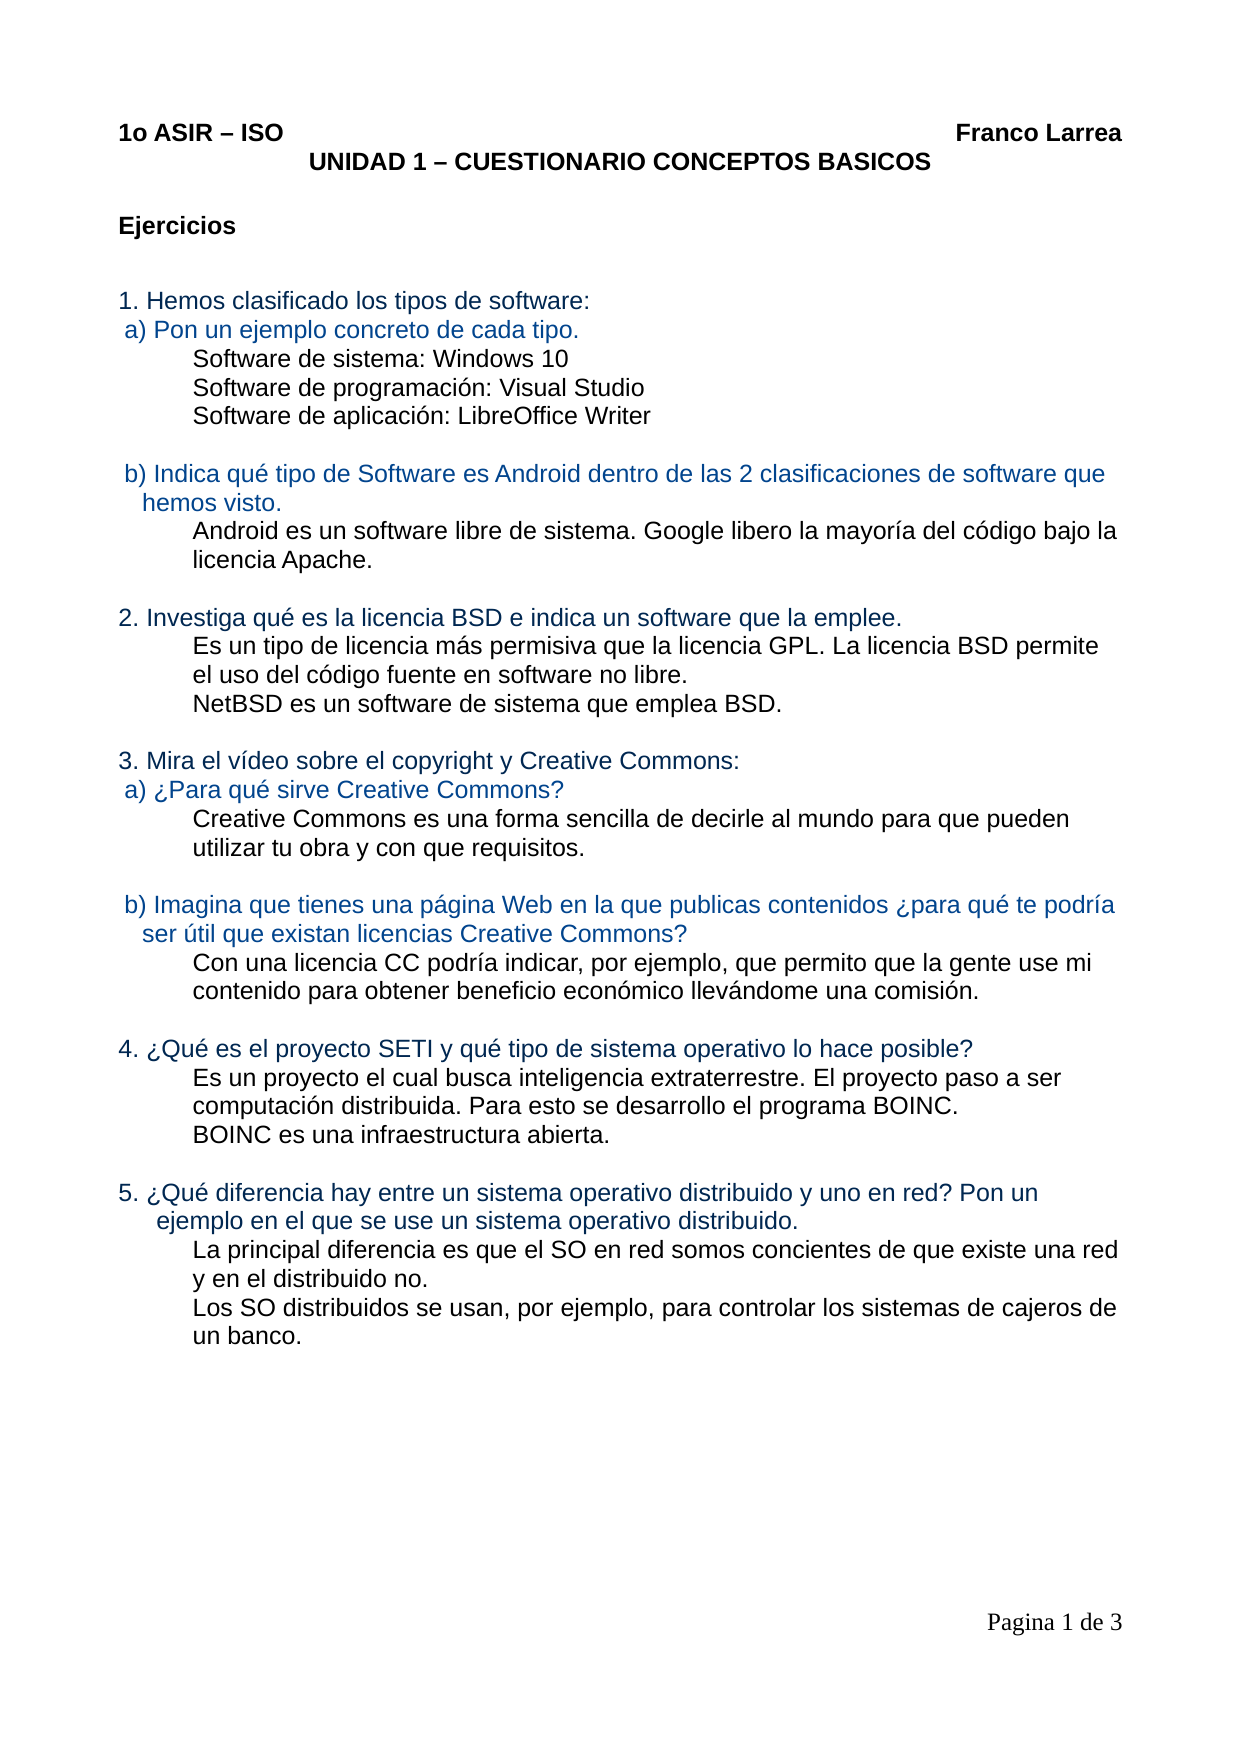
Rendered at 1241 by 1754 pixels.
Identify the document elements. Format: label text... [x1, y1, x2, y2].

text Ejercicios [118, 211, 1122, 240]
text Es un tipo de licencia más permisiva que la licencia GPL. La licencia BSD permite el uso del código fuente en software no libre. [192, 631, 1122, 689]
text BOINC es una infraestructura abierta. [192, 1120, 1122, 1149]
text Creative Commons es una forma sencilla de decirle al mundo para que pueden utilizar tu obra y con que requisitos. [192, 804, 1122, 861]
subtitle ¿Qué diferencia hay entre un sistema operativo distribuido y uno en red? Pon un ejemplo en el que se use un sistema operativo distribuido. [118, 1178, 1122, 1235]
text NetBSD es un software de sistema que emplea BSD. [192, 689, 1122, 718]
text Con una licencia CC podría indicar, por ejemplo, que permito que la gente use mi contenido para obtener beneficio económico llevándome una comisión. [192, 948, 1122, 1005]
subtitle Hemos clasificado los tipos de software: [118, 286, 1122, 315]
text Android es un software libre de sistema. Google libero la mayoría del código bajo la licencia Apache. [192, 516, 1122, 574]
subtitle Pon un ejemplo concreto de cada tipo. [124, 315, 1122, 344]
text Los SO distribuidos se usan, por ejemplo, para controlar los sistemas de cajeros de un banco. [192, 1293, 1122, 1350]
subtitle Investiga qué es la licencia BSD e indica un software que la emplee. [118, 603, 1122, 631]
text Software de aplicación: LibreOffice Writer [192, 401, 1122, 430]
subtitle ¿Qué es el proyecto SETI y qué tipo de sistema operativo lo hace posible? [118, 1034, 1122, 1063]
text Es un proyecto el cual busca inteligencia extraterrestre. El proyecto paso a ser computación distribuida. Para esto se desarrollo el programa BOINC. [192, 1063, 1122, 1120]
subtitle Mira el vídeo sobre el copyright y Creative Commons: [118, 746, 1122, 775]
subtitle Imagina que tienes una página Web en la que publicas contenidos ¿para qué te podría ser útil que existan licencias Creative Commons? [124, 890, 1122, 948]
text Software de programación: Visual Studio [192, 373, 1122, 401]
subtitle ¿Para qué sirve Creative Commons? [124, 775, 1122, 804]
text Software de sistema: Windows 10 [192, 344, 1122, 373]
subtitle Indica qué tipo de Software es Android dentro de las 2 clasificaciones de software que hemos visto. [124, 459, 1122, 516]
text La principal diferencia es que el SO en red somos concientes de que existe una red y en el distribuido no. [192, 1235, 1122, 1293]
